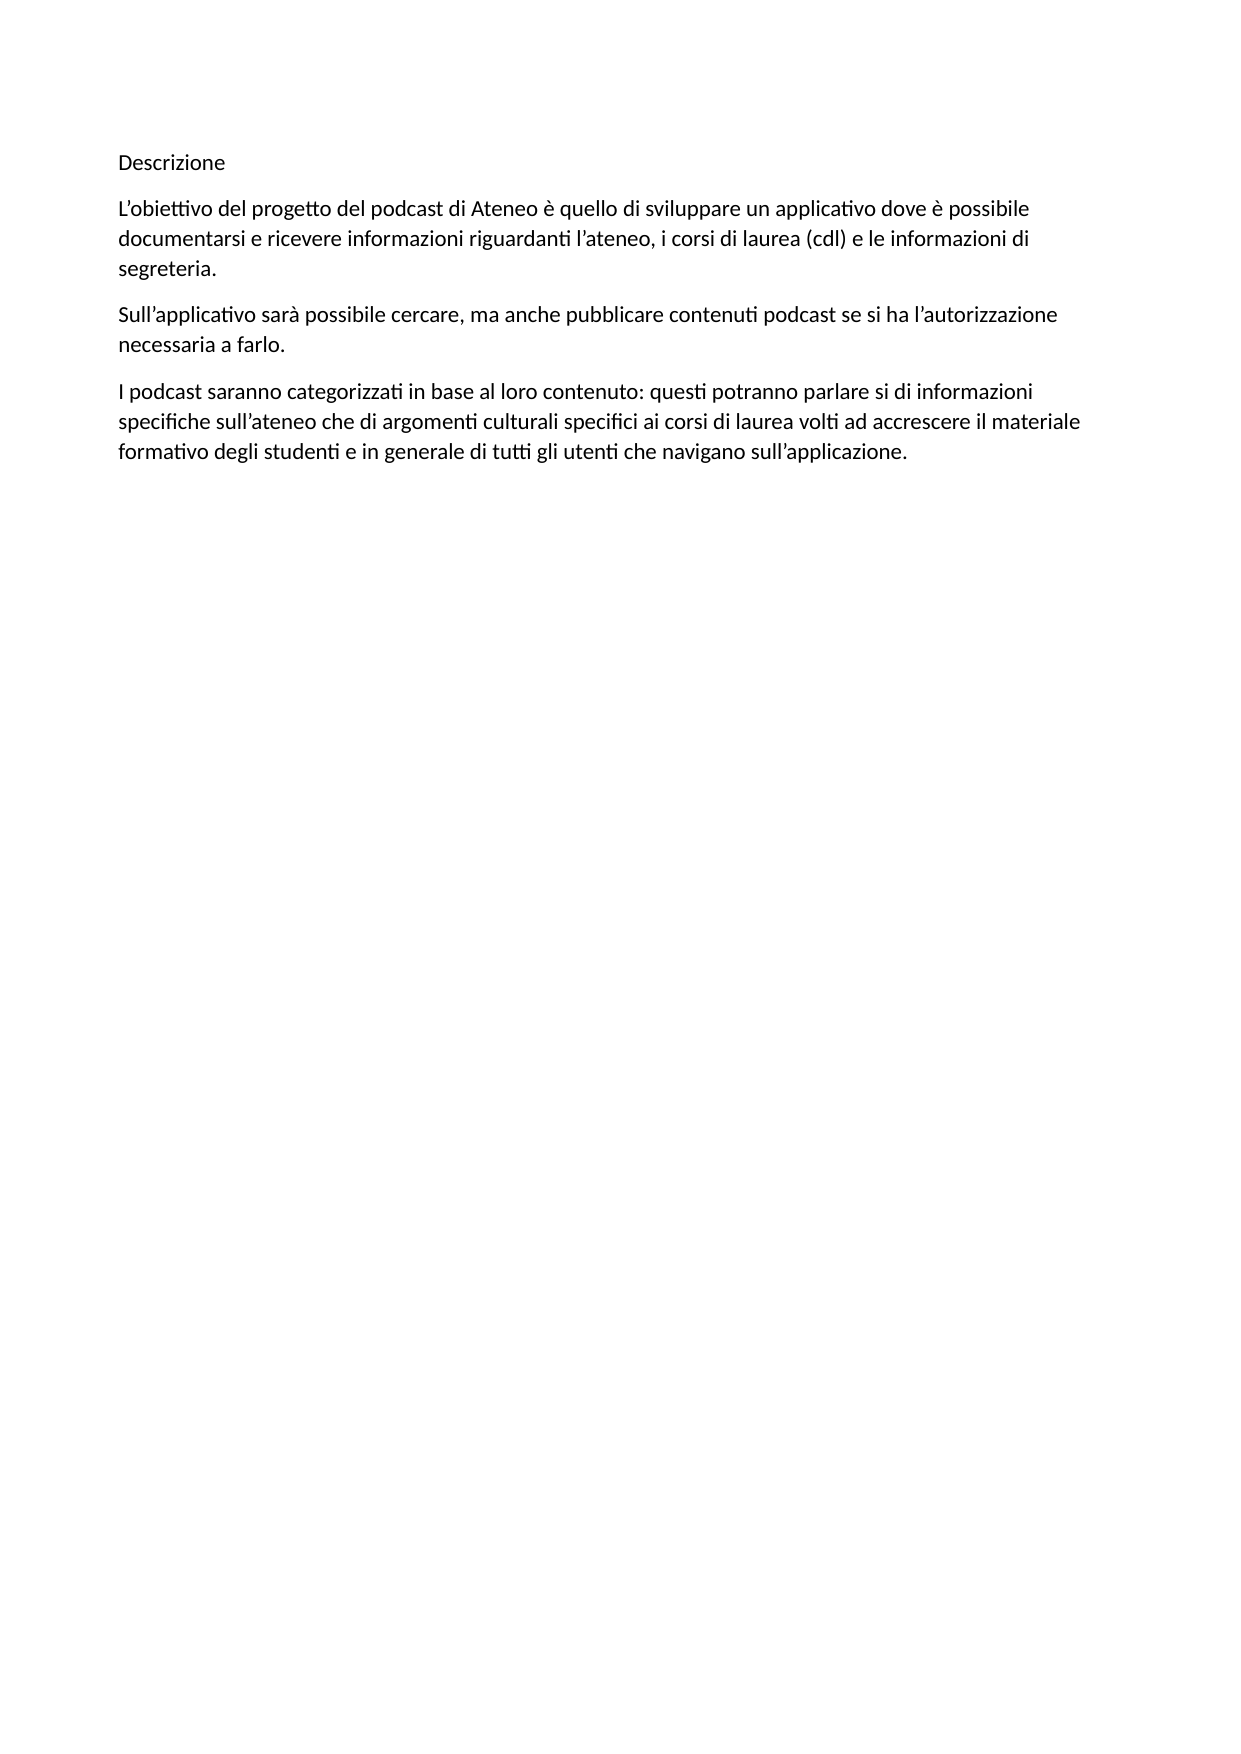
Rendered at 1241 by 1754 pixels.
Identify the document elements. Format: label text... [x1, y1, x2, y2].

text I podcast saranno categorizzati in base al loro contenuto: questi potranno parlare si di informazioni specifiche sull’ateneo che di argomenti culturali specifici ai corsi di laurea volti ad accrescere il materiale formativo degli studenti e in generale di tutti gli utenti che navigano sull’applicazione. [118, 377, 1122, 465]
text L’obiettivo del progetto del podcast di Ateneo è quello di sviluppare un applicativo dove è possibile documentarsi e ricevere informazioni riguardanti l’ateneo, i corsi di laurea (cdl) e le informazioni di segreteria. [118, 194, 1122, 282]
text Sull’applicativo sarà possibile cercare, ma anche pubblicare contenuti podcast se si ha l’autorizzazione necessaria a farlo. [118, 301, 1122, 358]
text Descrizione [118, 148, 1122, 176]
